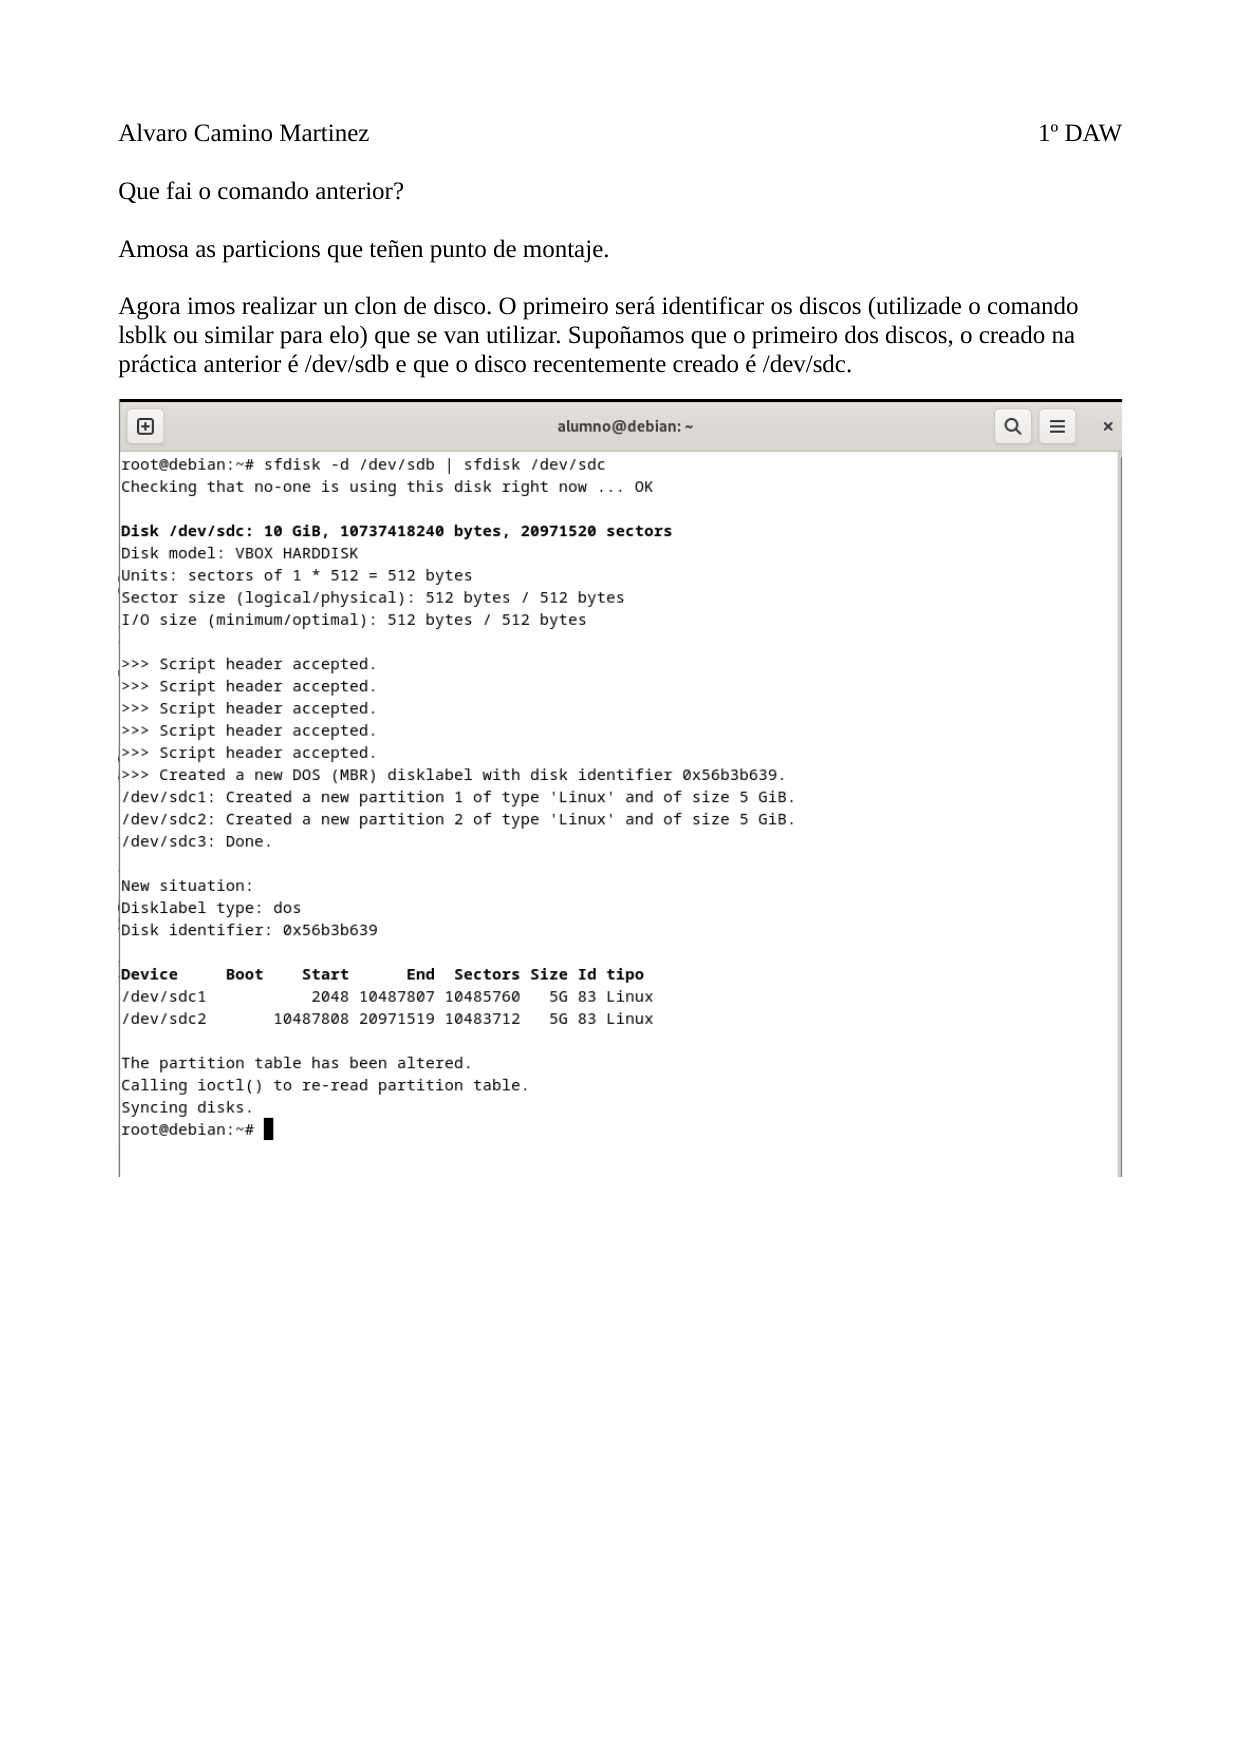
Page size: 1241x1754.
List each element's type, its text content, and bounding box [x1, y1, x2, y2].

text Amosa as particions que teñen punto de montaje. [118, 234, 1122, 263]
text lsblk ou similar para elo) que se van utilizar. Supoñamos que o primeiro dos discos, o creado na [118, 320, 1122, 349]
text Agora imos realizar un clon de disco. O primeiro será identificar os discos (utilizade o comando [118, 291, 1122, 320]
picture [118, 399, 1123, 1177]
text práctica anterior é /dev/sdb e que o disco recentemente creado é /dev/sdc. [118, 349, 1122, 378]
text Que fai o comando anterior? [118, 176, 1122, 234]
